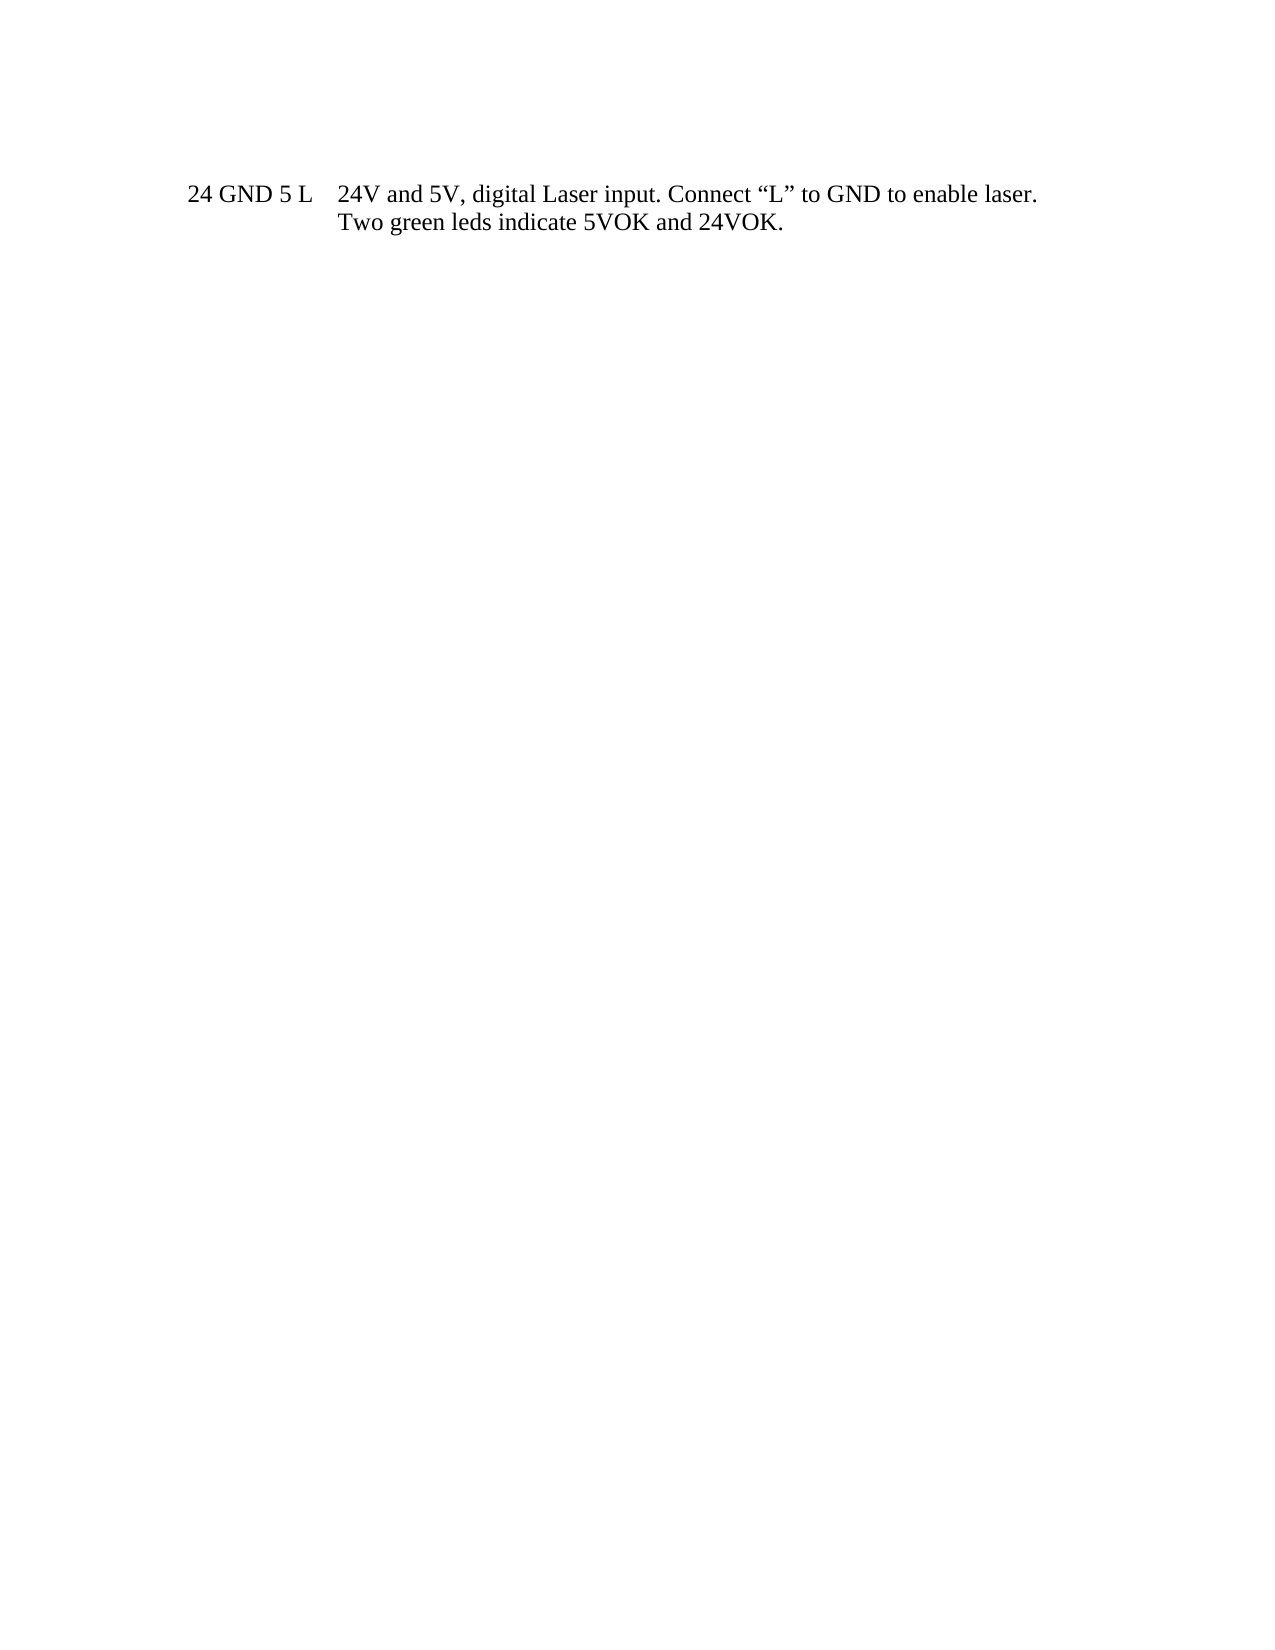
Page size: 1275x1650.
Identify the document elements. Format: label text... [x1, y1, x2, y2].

text 24 GND 5 L 24V and 5V, digital Laser input. Connect “L” to GND to enable laser. [187, 179, 1087, 207]
text Two green leds indicate 5VOK and 24VOK. [187, 207, 1087, 236]
